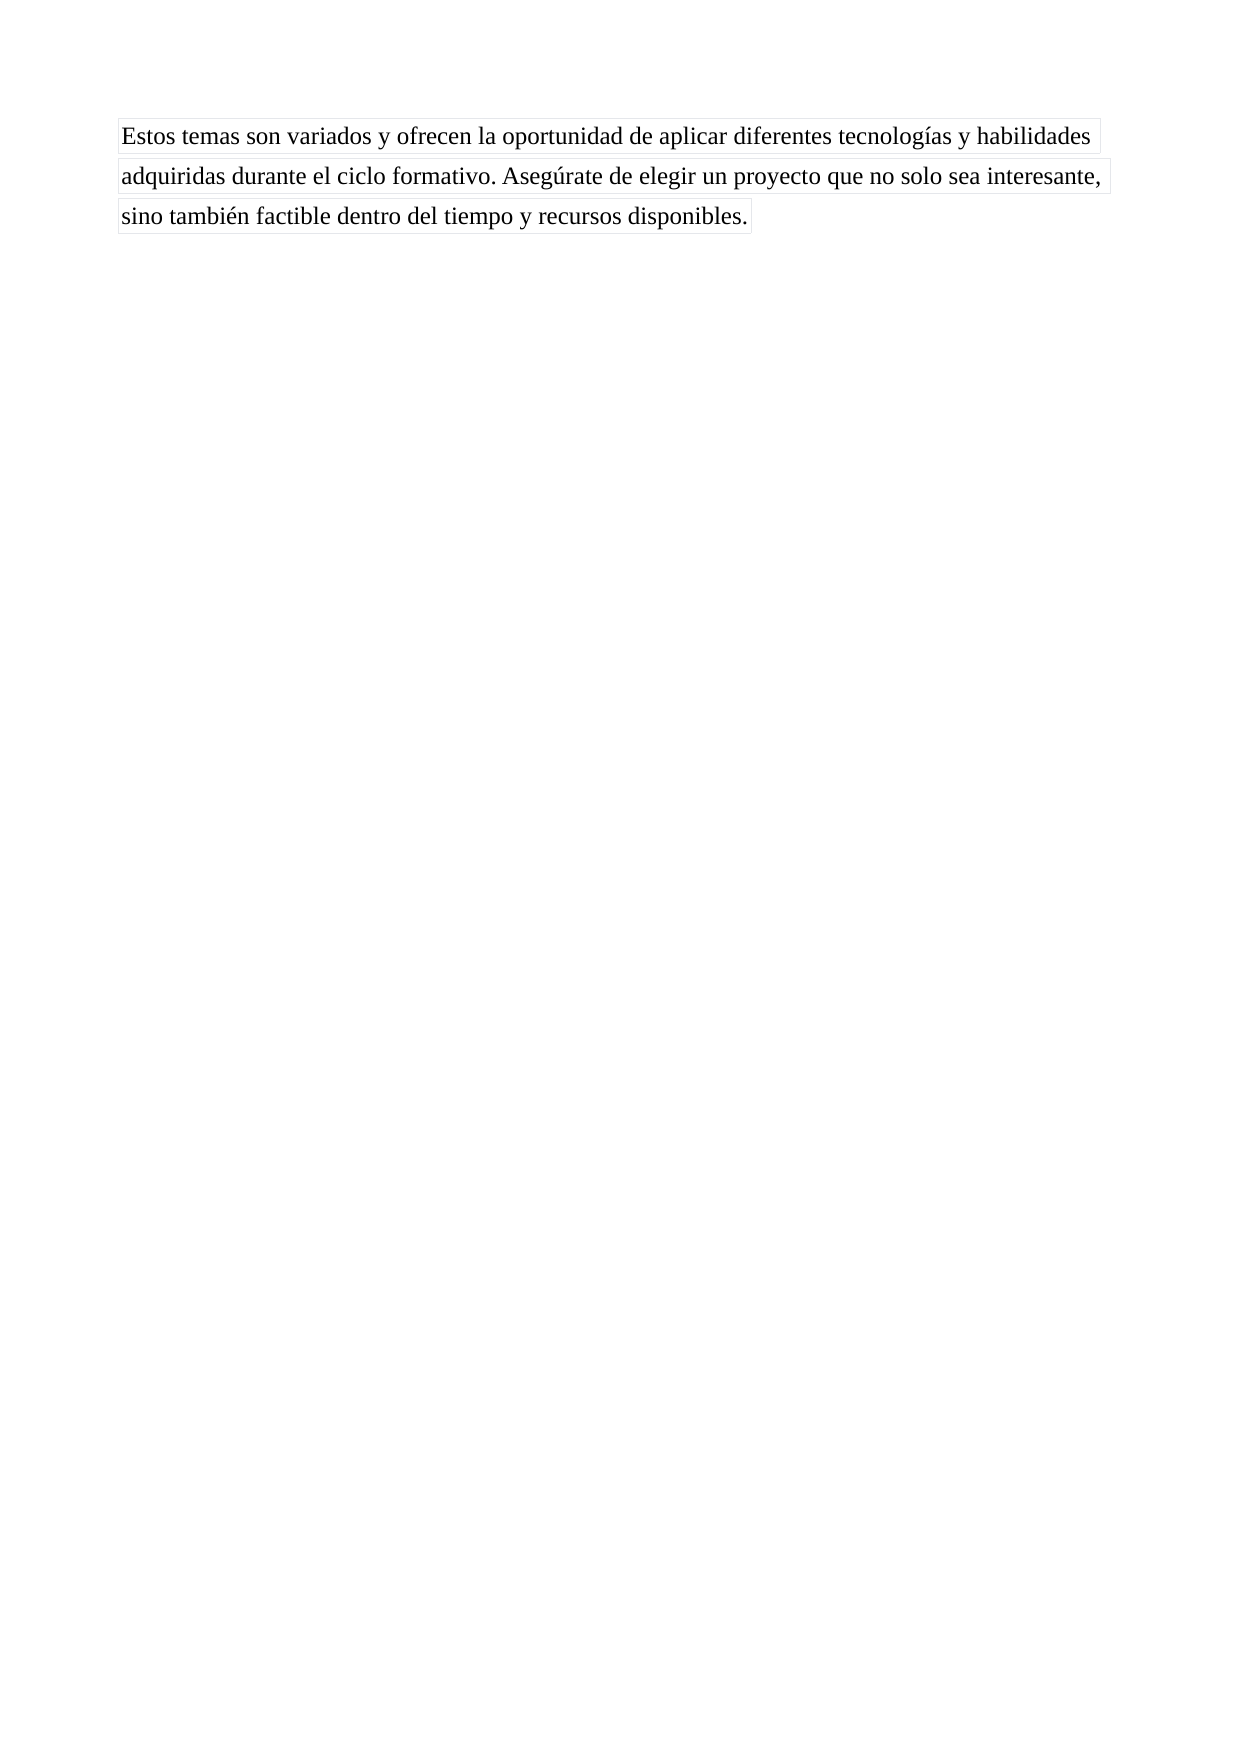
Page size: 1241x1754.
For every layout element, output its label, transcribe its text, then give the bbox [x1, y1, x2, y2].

text Estos temas son variados y ofrecen la oportunidad de aplicar diferentes tecnologías y habilidades adquiridas durante el ciclo formativo. Asegúrate de elegir un proyecto que no solo sea interesante, sino también factible dentro del tiempo y recursos disponibles. [118, 118, 1122, 233]
